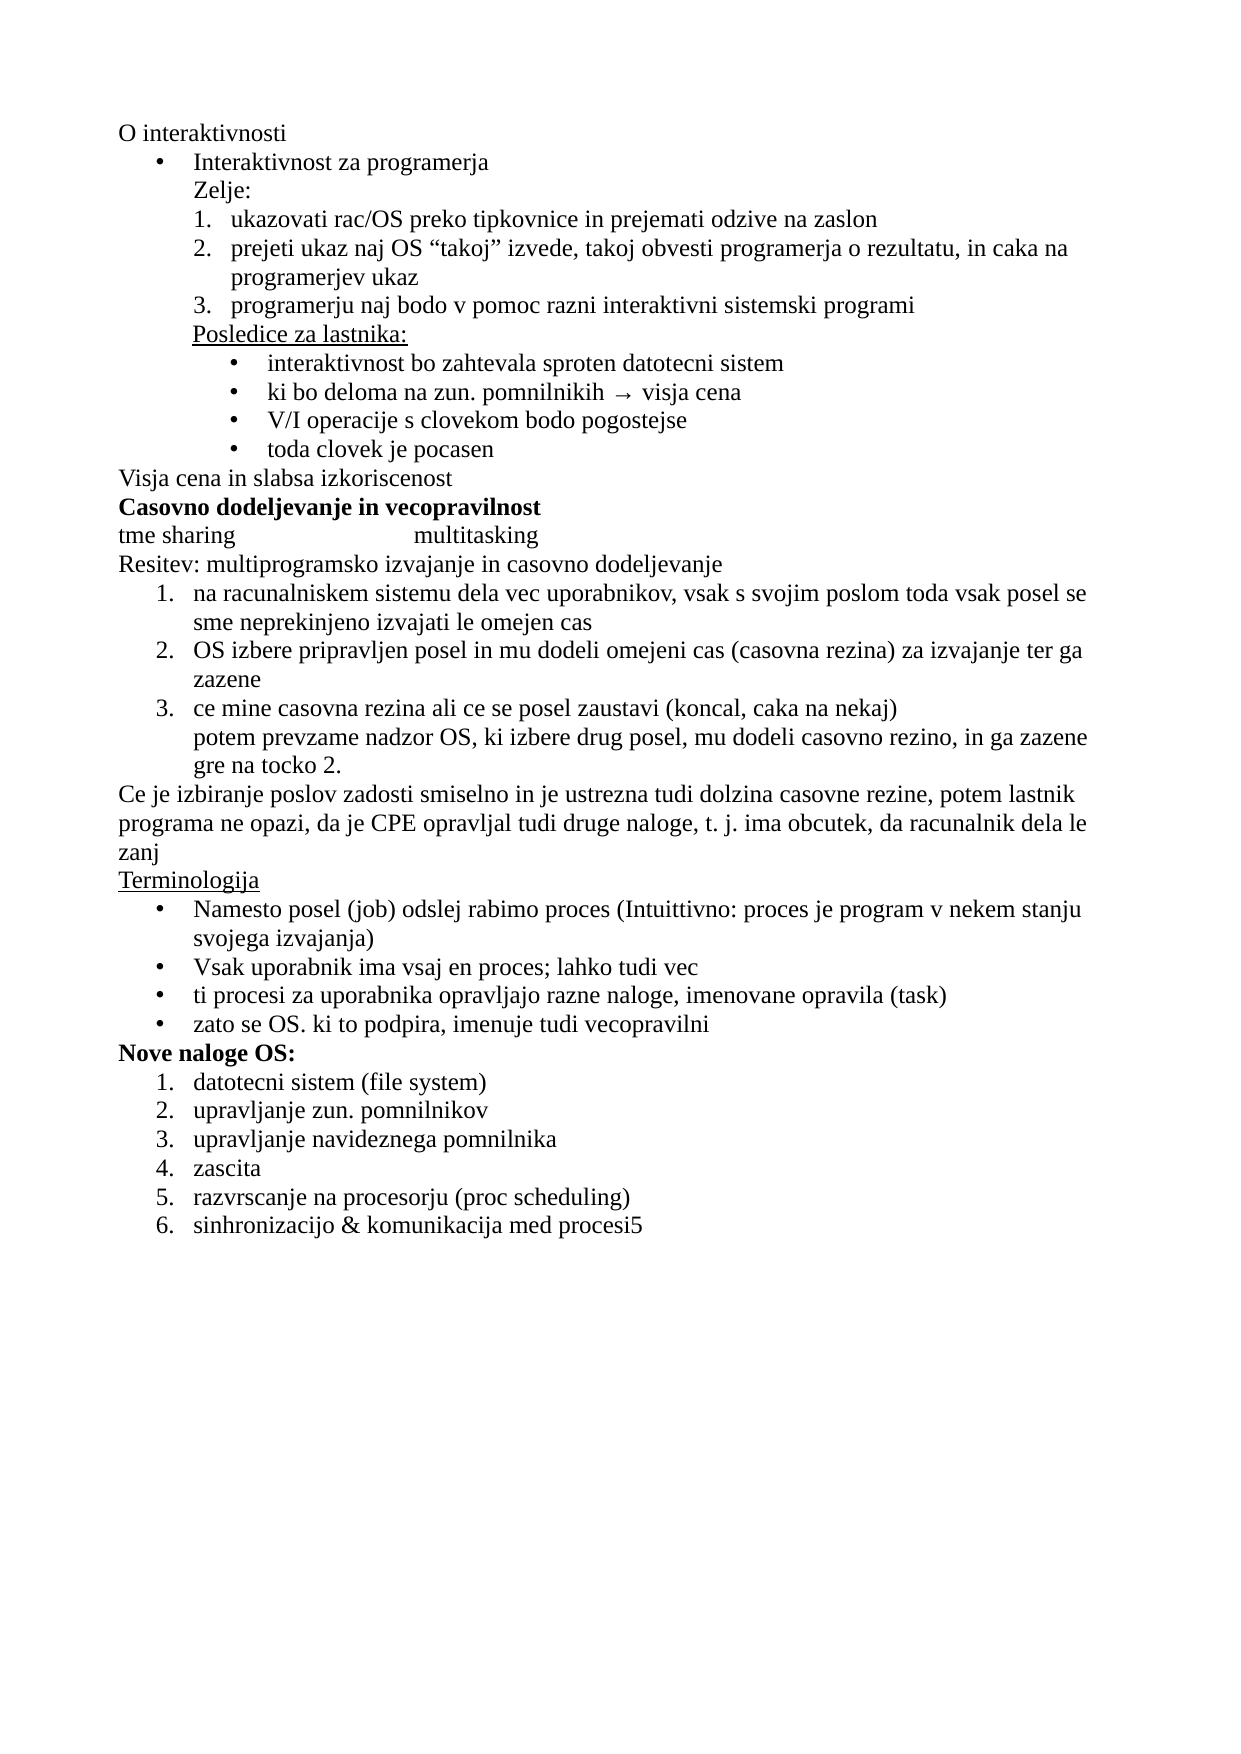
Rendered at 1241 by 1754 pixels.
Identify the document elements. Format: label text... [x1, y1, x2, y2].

text tme sharing multitasking [118, 521, 1122, 549]
list ti procesi za uporabnika opravljajo razne naloge, imenovane opravila (task) [156, 981, 1122, 1009]
list gre na tocko 2. [156, 751, 1122, 779]
list Namesto posel (job) odslej rabimo proces (Intuittivno: proces je program v nekem stanju svojega izvajanja) [156, 894, 1122, 952]
list razvrscanje na procesorju (proc scheduling) [156, 1182, 1122, 1211]
list prejeti ukaz naj OS “takoj” izvede, takoj obvesti programerja o rezultatu, in caka na programerjev ukaz [193, 233, 1122, 291]
list interaktivnost bo zahtevala sproten datotecni sistem [229, 348, 1122, 377]
list ukazovati rac/OS preko tipkovnice in prejemati odzive na zaslon [193, 204, 1122, 233]
list ki bo deloma na zun. pomnilnikih → visja cena [229, 377, 1122, 406]
list datotecni sistem (file system) [156, 1067, 1122, 1096]
text O interaktivnosti [118, 118, 1122, 147]
list potem prevzame nadzor OS, ki izbere drug posel, mu dodeli casovno rezino, in ga zazene [156, 722, 1122, 751]
text Casovno dodeljevanje in vecopravilnost [118, 492, 1122, 521]
text Resitev: multiprogramsko izvajanje in casovno dodeljevanje [118, 549, 1122, 578]
text Nove naloge OS: [118, 1038, 1122, 1067]
list na racunalniskem sistemu dela vec uporabnikov, vsak s svojim poslom toda vsak posel se sme neprekinjeno izvajati le omejen cas [156, 578, 1122, 636]
list zato se OS. ki to podpira, imenuje tudi vecopravilni [156, 1009, 1122, 1038]
list toda clovek je pocasen [229, 434, 1122, 463]
text Visja cena in slabsa izkoriscenost [118, 463, 1122, 492]
list ce mine casovna rezina ali ce se posel zaustavi (koncal, caka na nekaj) [156, 693, 1122, 722]
list upravljanje zun. pomnilnikov [156, 1096, 1122, 1124]
list programerju naj bodo v pomoc razni interaktivni sistemski programi [193, 291, 1122, 319]
text Ce je izbiranje poslov zadosti smiselno in je ustrezna tudi dolzina casovne rezine, potem lastnik programa ne opazi, da je CPE opravljal tudi druge naloge, t. j. ima obcutek, da racunalnik dela le zanj [118, 779, 1122, 866]
list Vsak uporabnik ima vsaj en proces; lahko tudi vec [156, 952, 1122, 981]
list Zelje: [156, 176, 1122, 204]
text Posledice za lastnika: [118, 319, 1122, 348]
list upravljanje navideznega pomnilnika [156, 1124, 1122, 1153]
text Terminologija [118, 866, 1122, 894]
list Interaktivnost za programerja [156, 147, 1122, 176]
list sinhronizacijo & komunikacija med procesi5 [156, 1211, 1122, 1239]
list zascita [156, 1153, 1122, 1182]
list V/I operacije s clovekom bodo pogostejse [229, 406, 1122, 434]
list OS izbere pripravljen posel in mu dodeli omejeni cas (casovna rezina) za izvajanje ter ga zazene [156, 636, 1122, 693]
